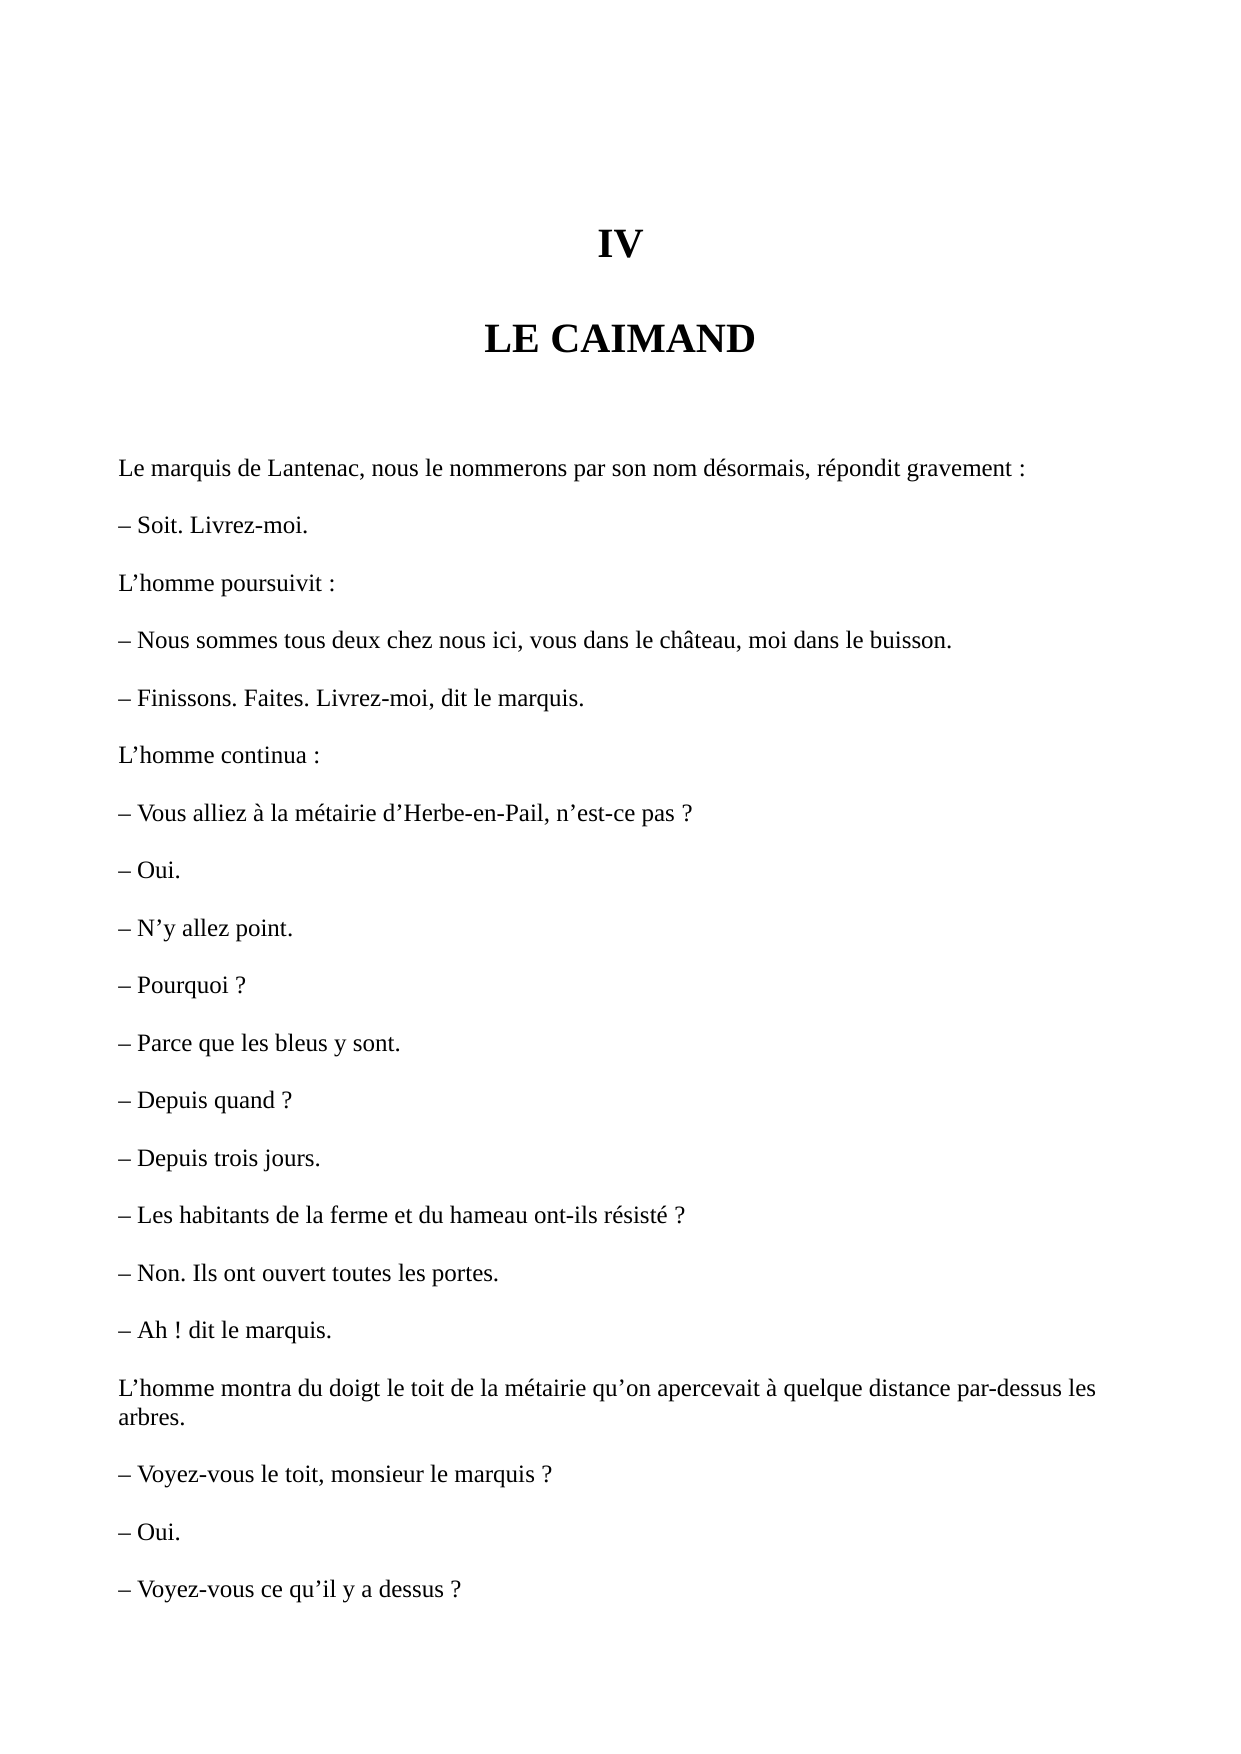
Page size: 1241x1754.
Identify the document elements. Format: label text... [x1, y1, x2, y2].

text L’homme continua : [118, 741, 1122, 769]
text – Vous alliez à la métairie d’Herbe-en-Pail, n’est-ce pas ? [118, 798, 1122, 827]
text – Depuis quand ? [118, 1086, 1122, 1114]
text – Oui. [118, 1517, 1122, 1546]
text – N’y allez point. [118, 913, 1122, 942]
text – Nous sommes tous deux chez nous ici, vous dans le château, moi dans le buisson. [118, 626, 1122, 654]
text – Voyez-vous ce qu’il y a dessus ? [118, 1574, 1122, 1603]
text L’homme montra du doigt le toit de la métairie qu’on apercevait à quelque distance par-dessus les arbres. [118, 1373, 1122, 1431]
text – Ah ! dit le marquis. [118, 1316, 1122, 1344]
text – Les habitants de la ferme et du hameau ont-ils résisté ? [118, 1201, 1122, 1229]
text – Voyez-vous le toit, monsieur le marquis ? [118, 1459, 1122, 1488]
text – Oui. [118, 856, 1122, 884]
text – Parce que les bleus y sont. [118, 1028, 1122, 1057]
text – Depuis trois jours. [118, 1143, 1122, 1172]
text L’homme poursuivit : [118, 568, 1122, 597]
text – Finissons. Faites. Livrez-moi, dit le marquis. [118, 683, 1122, 712]
text – Non. Ils ont ouvert toutes les portes. [118, 1258, 1122, 1287]
text Le marquis de Lantenac, nous le nommerons par son nom désormais, répondit gravement : [118, 453, 1122, 482]
text – Soit. Livrez-moi. [118, 511, 1122, 539]
text – Pourquoi ? [118, 971, 1122, 999]
subtitle IV LE CAIMAND [118, 218, 1122, 362]
